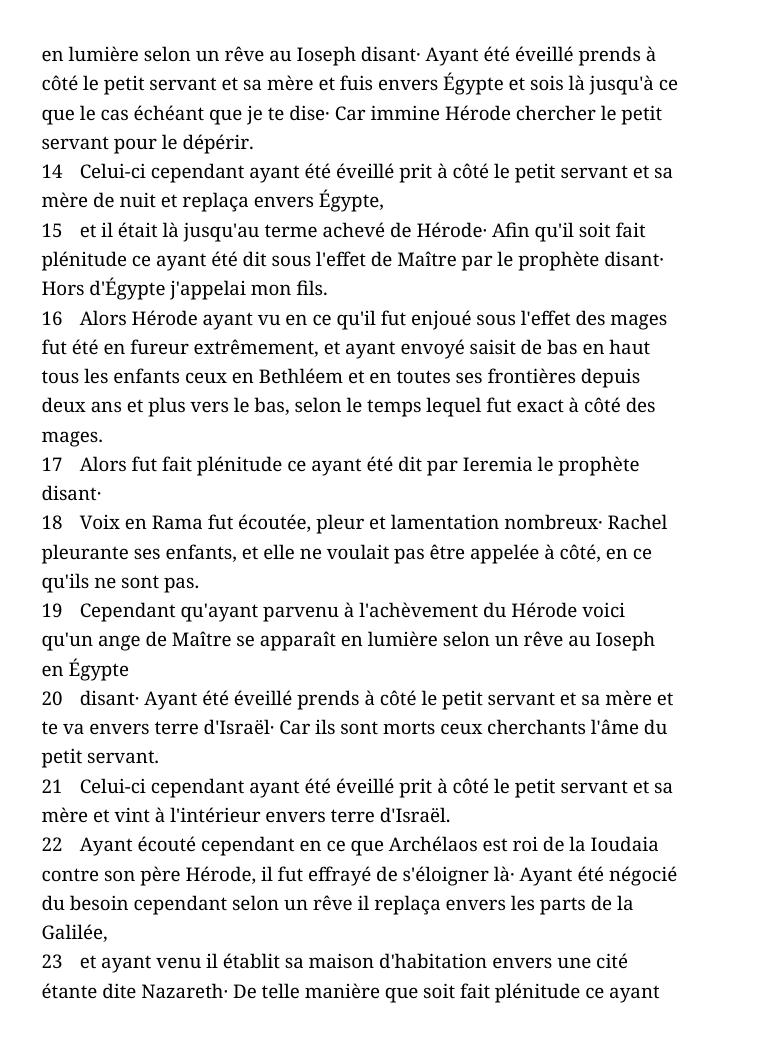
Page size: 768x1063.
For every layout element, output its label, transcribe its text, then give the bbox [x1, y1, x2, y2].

text en lumière selon un rêve au Ioseph disant· Ayant été éveillé prends à côté le petit servant et sa mère et fuis envers Égypte et sois là jusqu'à ce que le cas échéant que je te dise· Car immine Hérode chercher le petit servant pour le dépérir. 14 Celui-ci cependant ayant été éveillé prit à côté le petit servant et sa mère de nuit et replaça envers Égypte, 15 et il était là jusqu'au terme achevé de Hérode· Afin qu'il soit fait plénitude ce ayant été dit sous l'effet de Maître par le prophète disant· Hors d'Égypte j'appelai mon fils. 16 Alors Hérode ayant vu en ce qu'il fut enjoué sous l'effet des mages fut été en fureur extrêmement, et ayant envoyé saisit de bas en haut tous les enfants ceux en Bethléem et en toutes ses frontières depuis deux ans et plus vers le bas, selon le temps lequel fut exact à côté des mages. 17 Alors fut fait plénitude ce ayant été dit par Ieremia le prophète disant· 18 Voix en Rama fut écoutée, pleur et lamentation nombreux· Rachel pleurante ses enfants, et elle ne voulait pas être appelée à côté, en ce qu'ils ne sont pas. 19 Cependant qu'ayant parvenu à l'achèvement du Hérode voici qu'un ange de Maître se apparaît en lumière selon un rêve au Ioseph en Égypte 20 disant· Ayant été éveillé prends à côté le petit servant et sa mère et te va envers terre d'Israël· Car ils sont morts ceux cherchants l'âme du petit servant. 21 Celui-ci cependant ayant été éveillé prit à côté le petit servant et sa mère et vint à l'intérieur envers terre d'Israël. 22 Ayant écouté cependant en ce que Archélaos est roi de la Ioudaia contre son père Hérode, il fut effrayé de s'éloigner là· Ayant été négocié du besoin cependant selon un rêve il replaça envers les parts de la Galilée, 23 et ayant venu il établit sa maison d'habitation envers une cité étante dite Nazareth· De telle manière que soit fait plénitude ce ayant [41, 41, 679, 1003]
